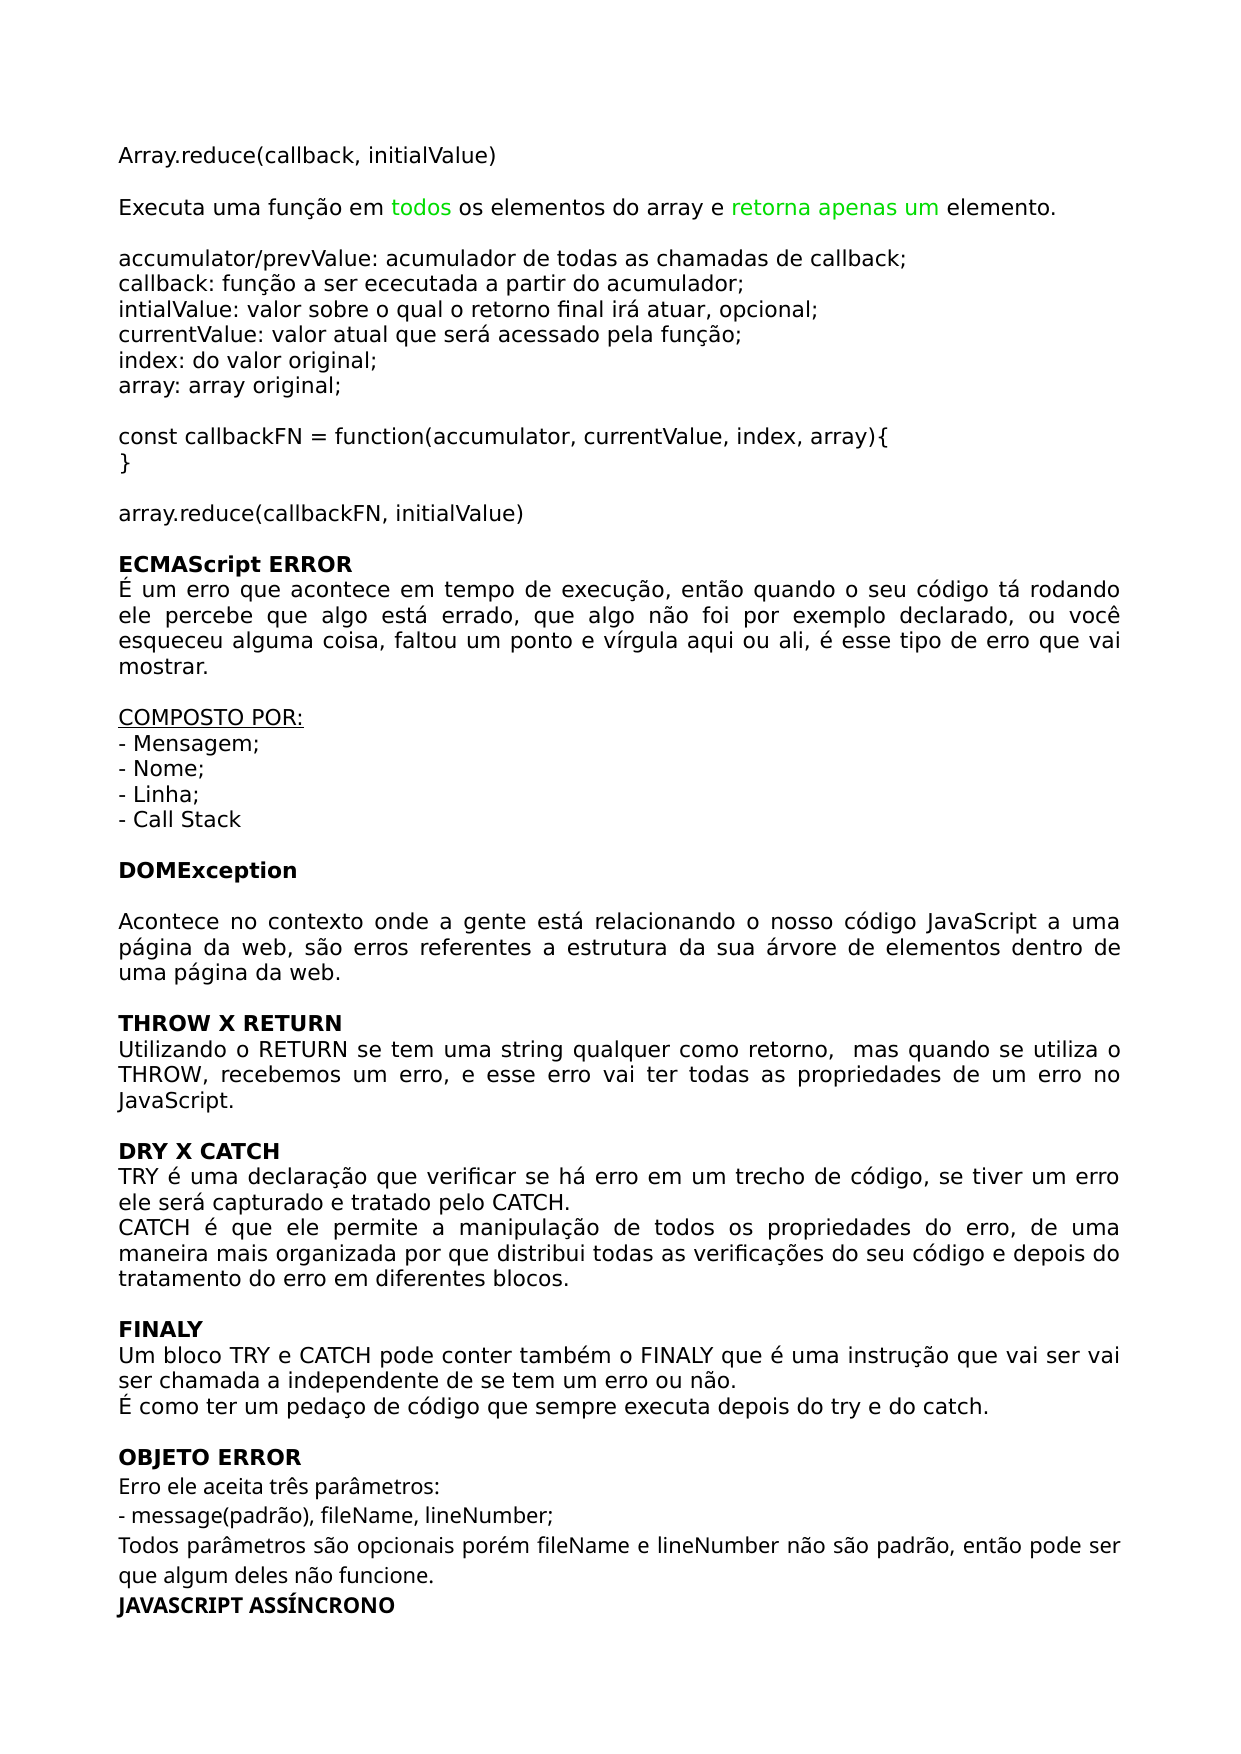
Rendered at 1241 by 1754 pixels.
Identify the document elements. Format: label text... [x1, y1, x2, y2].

text intialValue: valor sobre o qual o retorno final irá atuar, opcional; [118, 297, 1122, 322]
text THROW X RETURN [118, 1011, 1122, 1037]
text FINALY [118, 1318, 1122, 1343]
text array.reduce(callbackFN, initialValue) [118, 501, 1122, 526]
text index: do valor original; [118, 348, 1122, 373]
text - message(padrão), fileName, lineNumber; [118, 1501, 1122, 1530]
text ECMAScript ERROR [118, 552, 1122, 577]
text - Linha; [118, 782, 1122, 807]
text Utilizando o RETURN se tem uma string qualquer como retorno, mas quando se utiliza o THROW, recebemos um erro, e esse erro vai ter todas as propriedades de um erro no JavaScript. [118, 1037, 1122, 1113]
text CATCH é que ele permite a manipulação de todos os propriedades do erro, de uma maneira mais organizada por que distribui todas as verificações do seu código e depois do tratamento do erro em diferentes blocos. [118, 1216, 1122, 1292]
text const callbackFN = function(accumulator, currentValue, index, array){ [118, 424, 1122, 450]
text } [118, 450, 1122, 475]
text É como ter um pedaço de código que sempre executa depois do try e do catch. [118, 1394, 1122, 1420]
text accumulator/prevValue: acumulador de todas as chamadas de callback; [118, 246, 1122, 271]
text Array.reduce(callback, initialValue) [118, 144, 1122, 169]
text OBJETO ERROR [118, 1445, 1122, 1471]
text COMPOSTO POR: [118, 705, 1122, 731]
text JAVASCRIPT ASSÍNCRONO [118, 1590, 1122, 1620]
text Executa uma função em todos os elementos do array e retorna apenas um elemento. [118, 195, 1122, 220]
text Acontece no contexto onde a gente está relacionando o nosso código JavaScript a uma página da web, são erros referentes a estrutura da sua árvore de elementos dentro de uma página da web. [118, 909, 1122, 986]
text É um erro que acontece em tempo de execução, então quando o seu código tá rodando ele percebe que algo está errado, que algo não foi por exemplo declarado, ou você esqueceu alguma coisa, faltou um ponto e vírgula aqui ou ali, é esse tipo de erro que vai mostrar. [118, 577, 1122, 679]
text - Nome; [118, 756, 1122, 782]
text TRY é uma declaração que verificar se há erro em um trecho de código, se tiver um erro ele será capturado e tratado pelo CATCH. [118, 1164, 1122, 1216]
text - Call Stack [118, 807, 1122, 833]
text array: array original; [118, 373, 1122, 399]
text Erro ele aceita três parâmetros: [118, 1471, 1122, 1501]
text - Mensagem; [118, 731, 1122, 756]
text DRY X CATCH [118, 1139, 1122, 1164]
text DOMException [118, 858, 1122, 884]
text currentValue: valor atual que será acessado pela função; [118, 322, 1122, 348]
text Todos parâmetros são opcionais porém fileName e lineNumber não são padrão, então pode ser que algum deles não funcione. [118, 1530, 1122, 1590]
text Um bloco TRY e CATCH pode conter também o FINALY que é uma instrução que vai ser vai ser chamada a independente de se tem um erro ou não. [118, 1343, 1122, 1394]
text callback: função a ser ececutada a partir do acumulador; [118, 271, 1122, 297]
